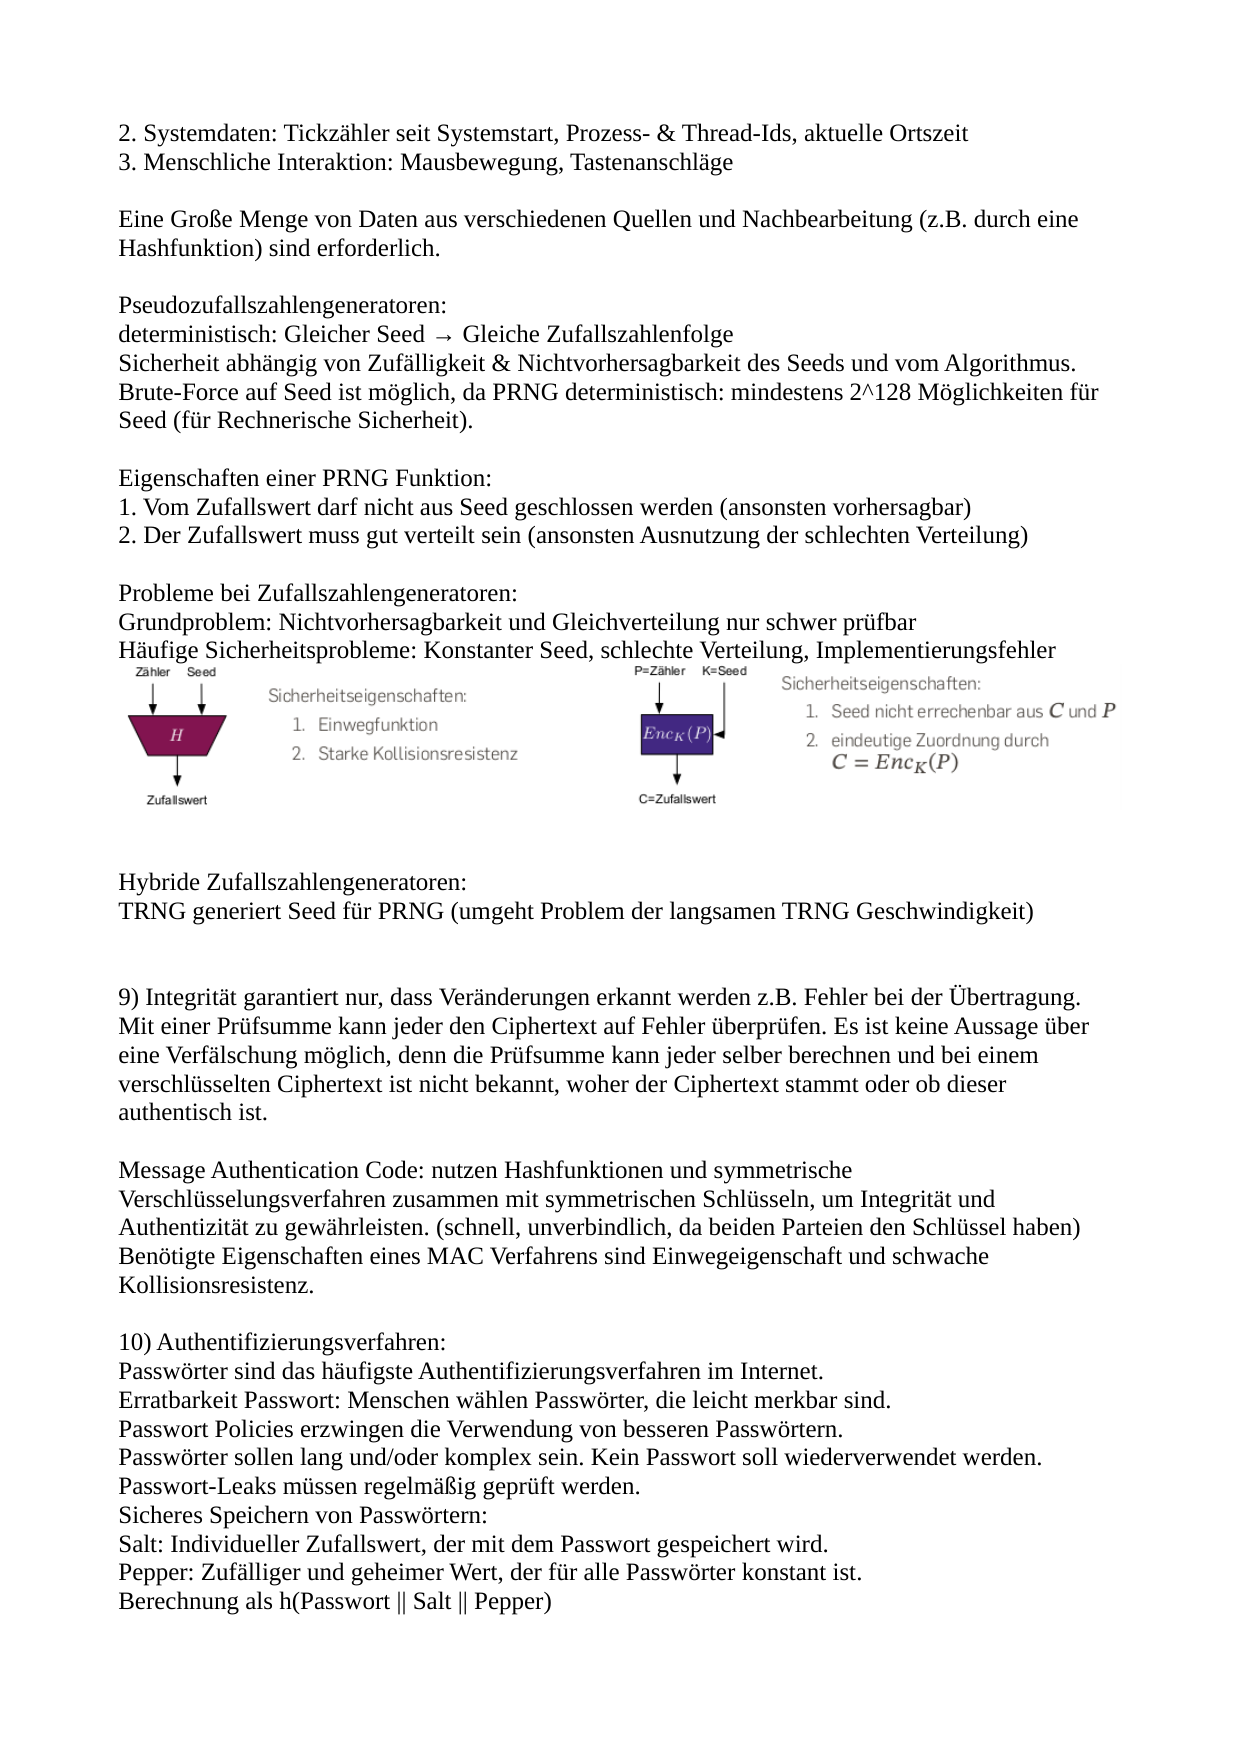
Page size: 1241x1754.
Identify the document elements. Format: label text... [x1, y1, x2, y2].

text Brute-Force auf Seed ist möglich, da PRNG deterministisch: mindestens 2^128 Möglichkeiten für Seed (für Rechnerische Sicherheit). [118, 377, 1122, 434]
text Berechnung als h(Passwort || Salt || Pepper) [118, 1586, 1122, 1615]
text Passwort-Leaks müssen regelmäßig geprüft werden. [118, 1471, 1122, 1500]
text Message Authentication Code: nutzen Hashfunktionen und symmetrische Verschlüsselungsverfahren zusammen mit symmetrischen Schlüsseln, um Integrität und Authentizität zu gewährleisten. (schnell, unverbindlich, da beiden Parteien den Schlüssel haben) [118, 1155, 1122, 1241]
text Häufige Sicherheitsprobleme: Konstanter Seed, schlechte Verteilung, Implementierungsfehler [118, 636, 1122, 664]
text Erratbarkeit Passwort: Menschen wählen Passwörter, die leicht merkbar sind. [118, 1385, 1122, 1414]
text Salt: Individueller Zufallswert, der mit dem Passwort gespeichert wird. [118, 1529, 1122, 1557]
text Sicheres Speichern von Passwörtern: [118, 1500, 1122, 1529]
text Passwörter sind das häufigste Authentifizierungsverfahren im Internet. [118, 1356, 1122, 1385]
text 1. Vom Zufallswert darf nicht aus Seed geschlossen werden (ansonsten vorhersagbar) [118, 492, 1122, 521]
text Benötigte Eigenschaften eines MAC Verfahrens sind Einwegeigenschaft und schwache Kollisionsresistenz. [118, 1241, 1122, 1299]
text TRNG generiert Seed für PRNG (umgeht Problem der langsamen TRNG Geschwindigkeit) [118, 896, 1122, 925]
text 2. Der Zufallswert muss gut verteilt sein (ansonsten Ausnutzung der schlechten Verteilung) [118, 521, 1122, 549]
text Passwörter sollen lang und/oder komplex sein. Kein Passwort soll wiederverwendet werden. [118, 1442, 1122, 1471]
text Eine Große Menge von Daten aus verschiedenen Quellen und Nachbearbeitung (z.B. durch eine Hashfunktion) sind erforderlich. [118, 204, 1122, 262]
text Pepper: Zufälliger und geheimer Wert, der für alle Passwörter konstant ist. [118, 1557, 1122, 1586]
text Eigenschaften einer PRNG Funktion: [118, 434, 1122, 492]
text deterministisch: Gleicher Seed → Gleiche Zufallszahlenfolge [118, 319, 1122, 348]
text 2. Systemdaten: Tickzähler seit Systemstart, Prozess- & Thread-Ids, aktuelle Ortszeit [118, 118, 1122, 147]
text 9) Integrität garantiert nur, dass Veränderungen erkannt werden z.B. Fehler bei der Übertragung. Mit einer Prüfsumme kann jeder den Ciphertext auf Fehler überprüfen. Es ist keine Aussage über eine Verfälschung möglich, denn die Prüfsumme kann jeder selber berechnen und bei einem verschlüsselten Ciphertext ist nicht bekannt, woher der Ciphertext stammt oder ob dieser authentisch ist. [118, 982, 1122, 1126]
picture [118, 664, 1123, 810]
text Sicherheit abhängig von Zufälligkeit & Nichtvorhersagbarkeit des Seeds und vom Algorithmus. [118, 348, 1122, 377]
text Probleme bei Zufallszahlengeneratoren: Grundproblem: Nichtvorhersagbarkeit und Gleichverteilung nur schwer prüfbar [118, 578, 1122, 636]
text Pseudozufallszahlengeneratoren: [118, 291, 1122, 319]
text 10) Authentifizierungsverfahren: [118, 1327, 1122, 1356]
text 3. Menschliche Interaktion: Mausbewegung, Tastenanschläge [118, 147, 1122, 176]
text Passwort Policies erzwingen die Verwendung von besseren Passwörtern. [118, 1414, 1122, 1442]
text Hybride Zufallszahlengeneratoren: [118, 867, 1122, 896]
